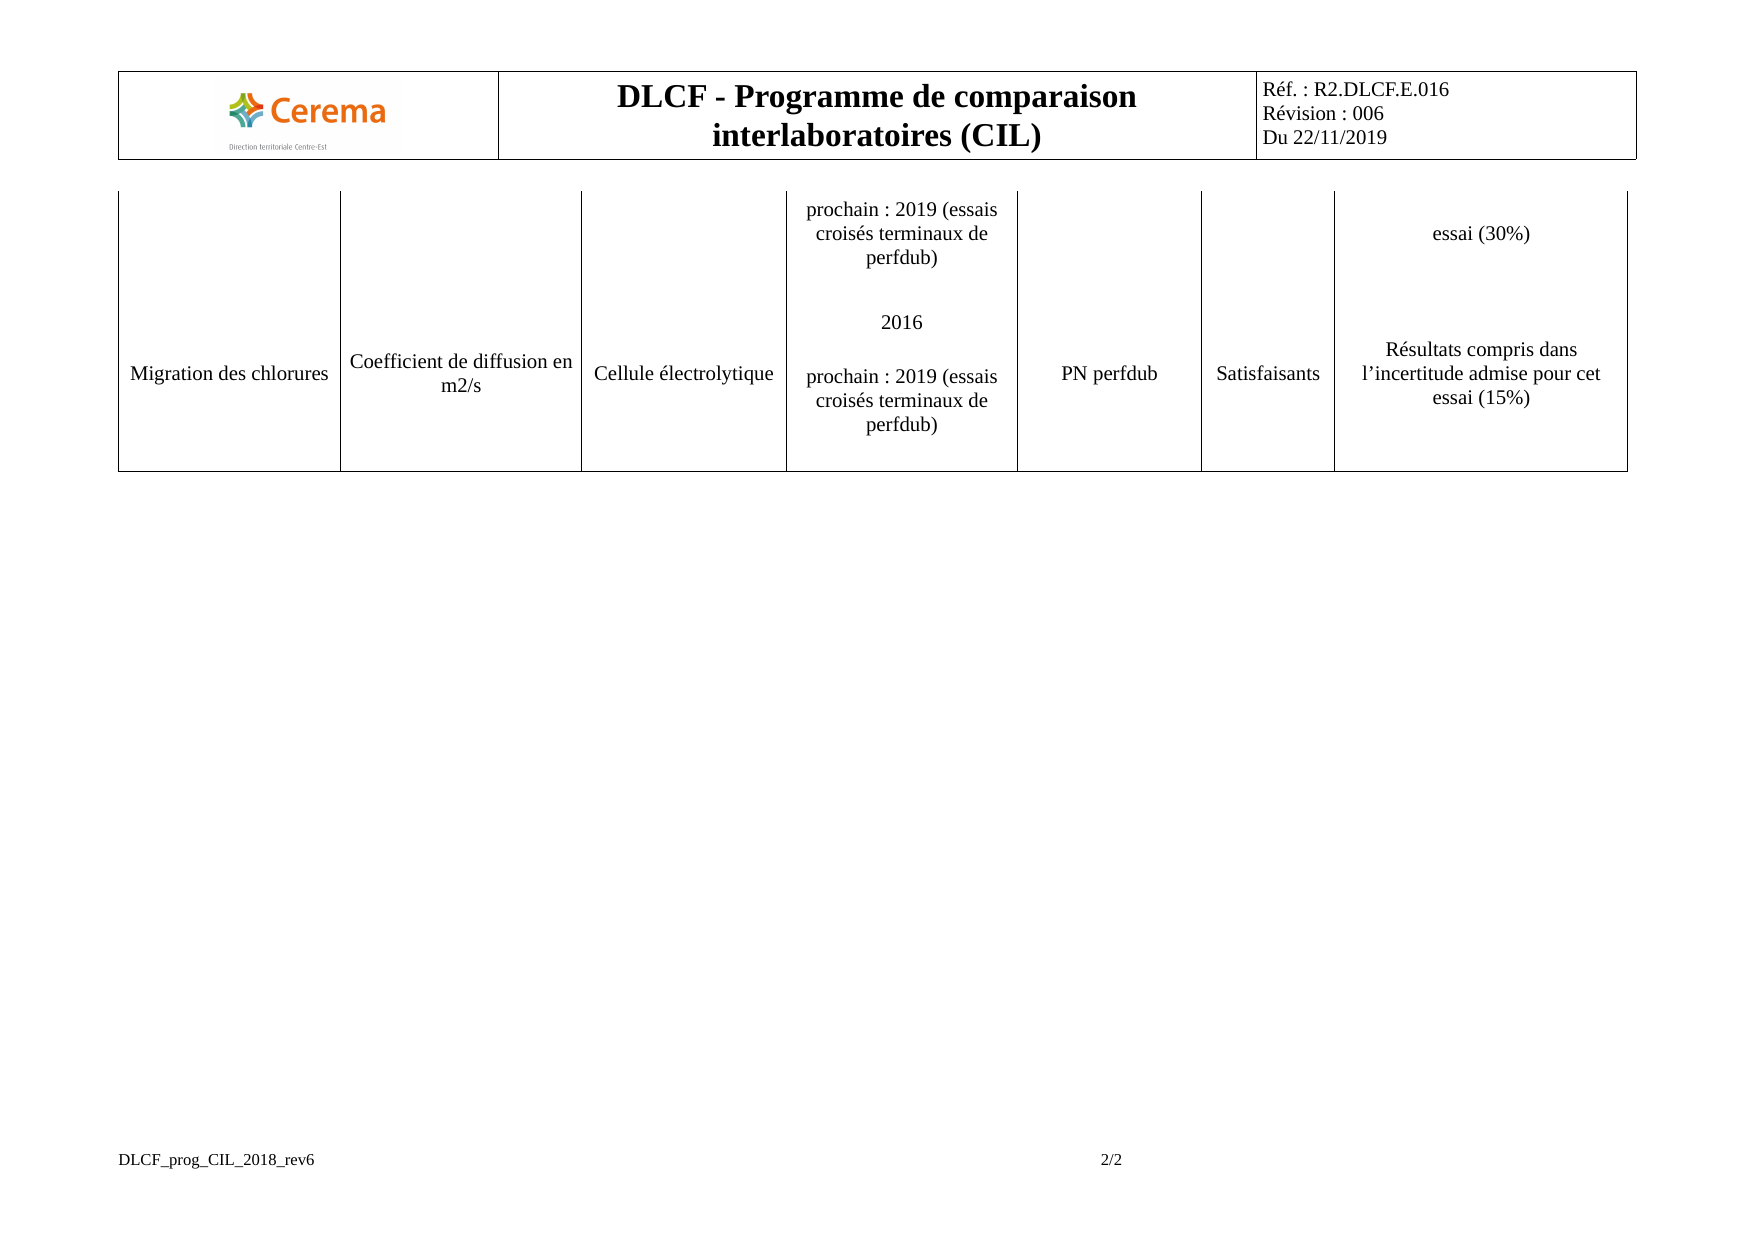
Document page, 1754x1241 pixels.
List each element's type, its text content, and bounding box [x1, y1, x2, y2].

table_cell Satisfaisants [1202, 304, 1334, 471]
table_cell [1018, 191, 1201, 304]
table_cell prochain : 2019 (essais croisés terminaux de perfdub) [787, 191, 1017, 304]
table_cell [1202, 191, 1334, 304]
table_cell Migration des chlorures [119, 304, 340, 471]
table_cell [341, 191, 581, 304]
table_cell PN perfdub [1018, 304, 1201, 471]
table_cell 2016 prochain : 2019 (essais croisés terminaux de perfdub) [787, 304, 1017, 471]
table_cell Coefficient de diffusion en m2/s [341, 304, 581, 471]
picture [213, 76, 402, 154]
table_cell essai (30%) [1335, 191, 1627, 304]
table_cell Résultats compris dans l’incertitude admise pour cet essai (15%) [1335, 304, 1627, 471]
table_cell [582, 191, 786, 304]
table_cell [119, 191, 340, 304]
table_cell Cellule électrolytique [582, 304, 786, 471]
